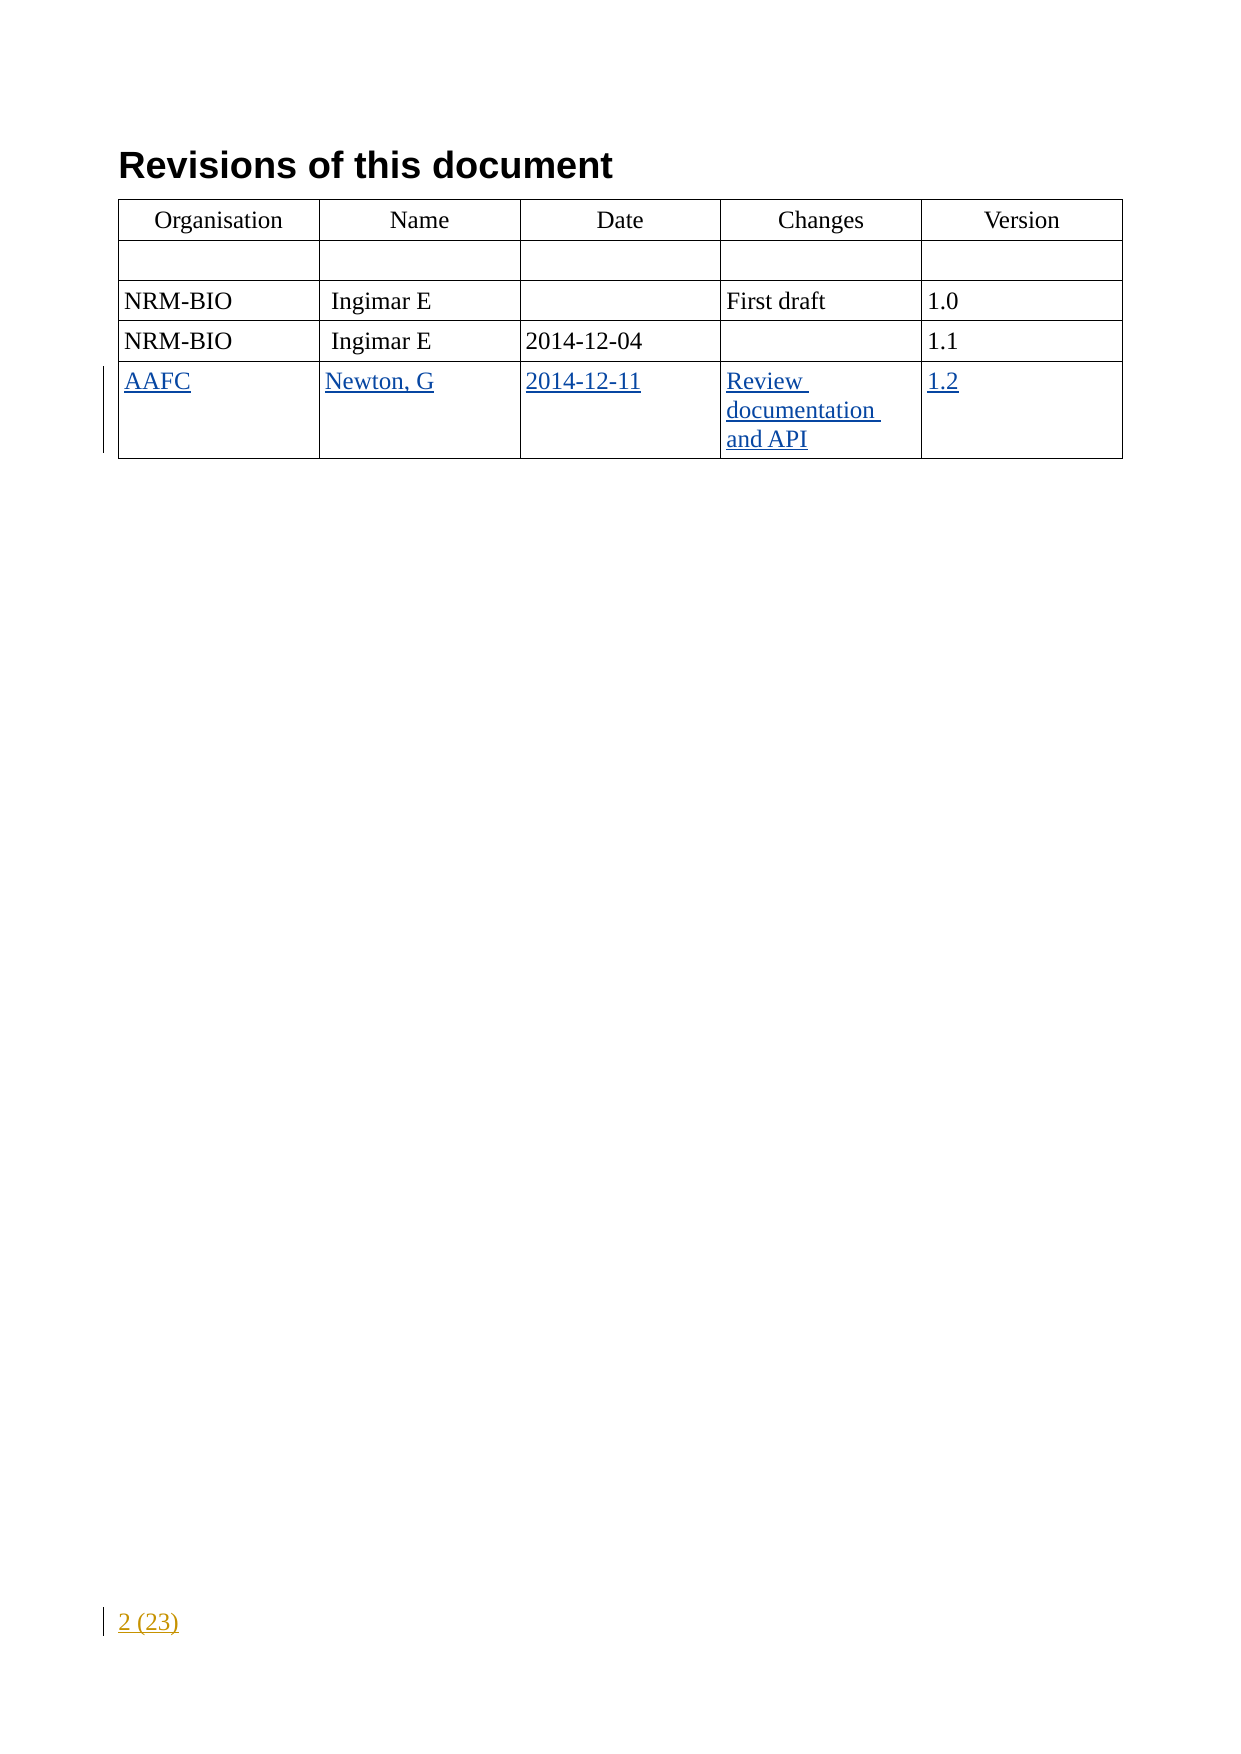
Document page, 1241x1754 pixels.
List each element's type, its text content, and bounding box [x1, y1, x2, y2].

table_cell NRM-BIO [119, 281, 319, 320]
table_cell 2014-12-11 [521, 362, 720, 458]
table_cell [119, 241, 319, 280]
table_cell [922, 241, 1122, 280]
table_cell [521, 281, 720, 320]
table_cell Ingimar E [320, 281, 520, 320]
subtitle Revisions of this document [118, 143, 1122, 187]
table_cell Review documentation and API [721, 362, 921, 458]
table_cell AAFC [119, 362, 319, 458]
table_cell 1.1 [922, 321, 1122, 361]
table_cell [521, 241, 720, 280]
table_cell [320, 241, 520, 280]
table_cell Newton, G [320, 362, 520, 458]
table_header Version [922, 200, 1122, 239]
table_header Changes [721, 200, 921, 239]
table_cell [721, 241, 921, 280]
table_cell 1.2 [922, 362, 1122, 458]
table_cell 1.0 [922, 281, 1122, 320]
table_header Name [320, 200, 520, 239]
table_cell NRM-BIO [119, 321, 319, 361]
table_cell First draft [721, 281, 921, 320]
table_header Date [521, 200, 720, 239]
table_cell [721, 321, 921, 361]
table_cell Ingimar E [320, 321, 520, 361]
table_header Organisation [119, 200, 319, 239]
table_cell 2014-12-04 [521, 321, 720, 361]
